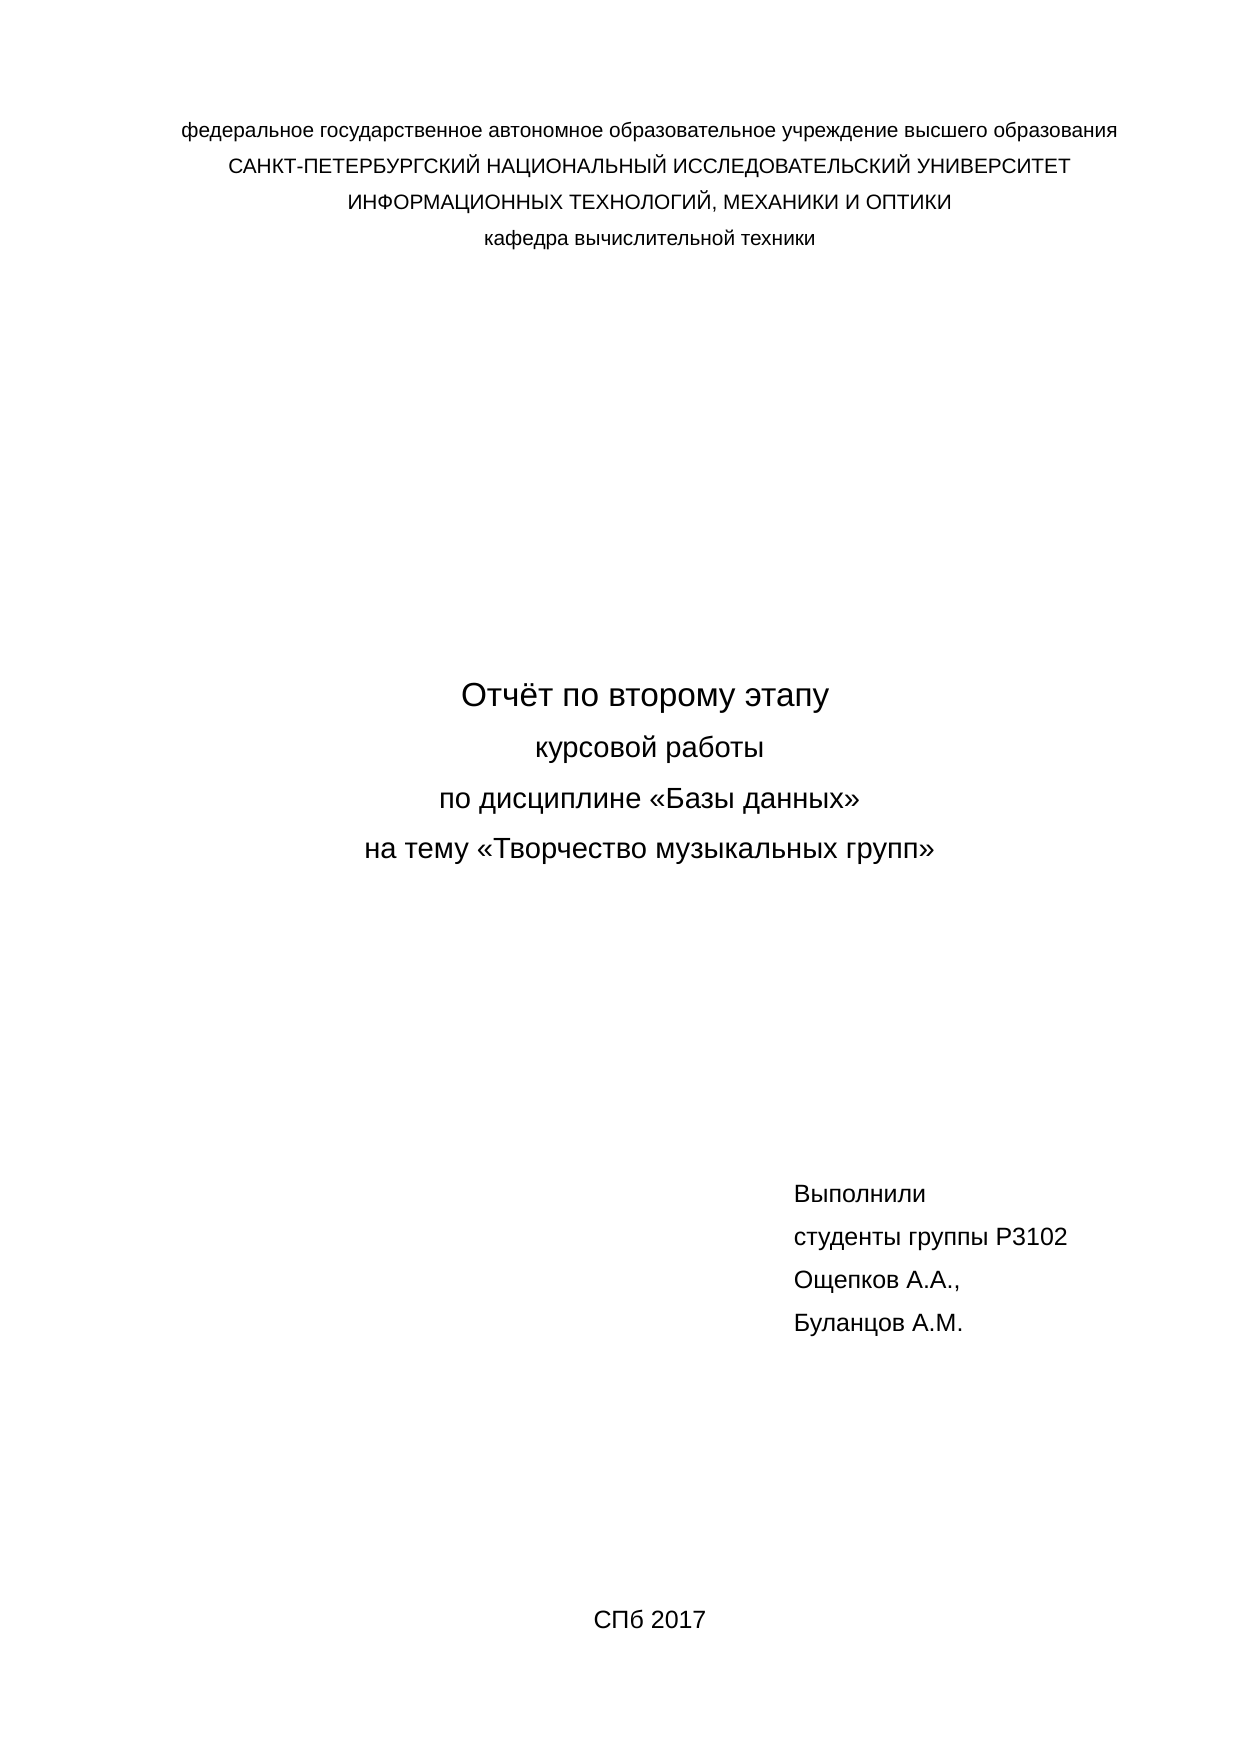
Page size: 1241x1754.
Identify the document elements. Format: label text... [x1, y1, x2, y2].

text Буланцов А.М. [794, 1308, 1181, 1337]
text студенты группы P3102 [794, 1222, 1181, 1250]
text Ощепков А.А., [794, 1265, 1181, 1293]
text федеральное государственное автономное образовательное учреждение высшего образования [118, 118, 1181, 142]
text Выполнили [794, 1178, 1181, 1207]
text по дисциплине «Базы данных» [118, 781, 1181, 814]
text Отчёт по второму этапу курсовой работы [118, 675, 1181, 764]
text СПб 2017 [118, 1605, 1181, 1634]
text кафедра вычислительной техники [118, 226, 1181, 250]
text на тему «Творчество музыкальных групп» [118, 831, 1181, 865]
text Санкт-Петербургский национальный исследовательский университет информационных технологий, механики и оптики [118, 154, 1181, 214]
